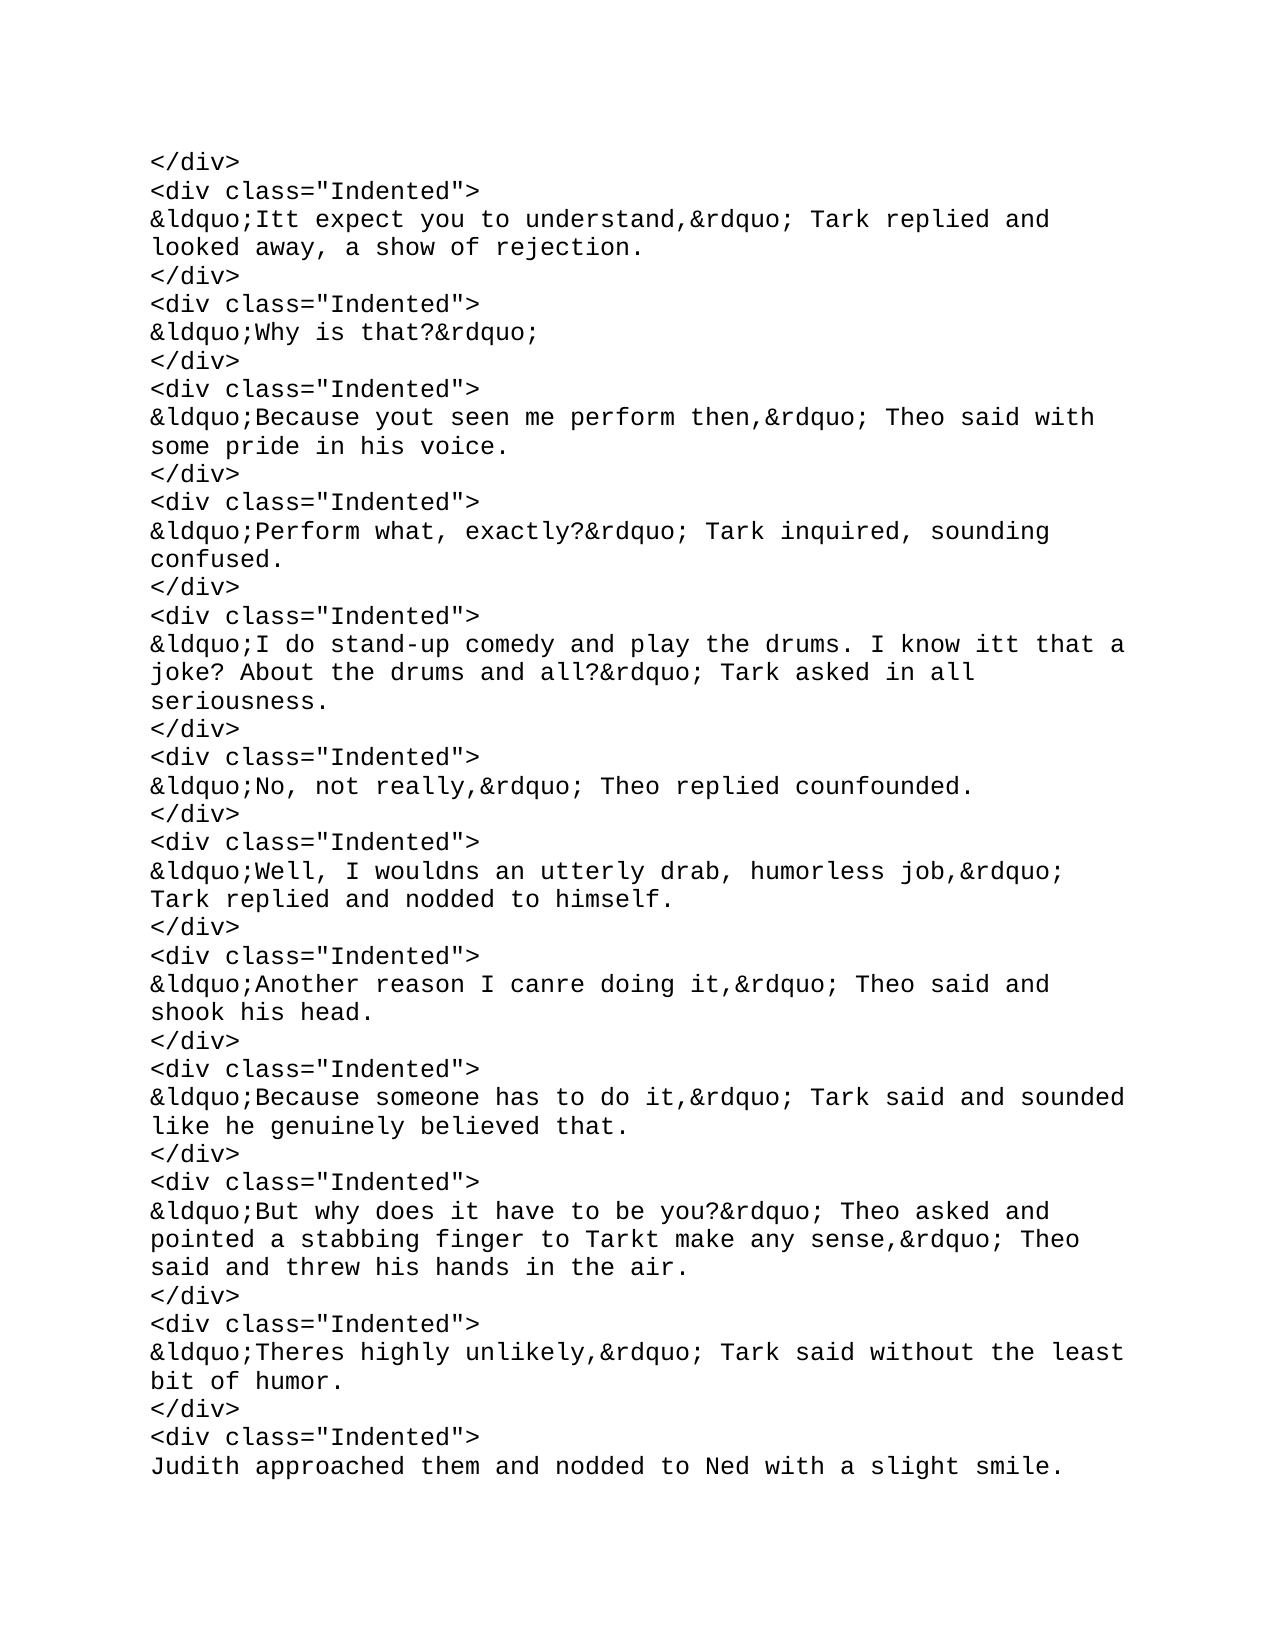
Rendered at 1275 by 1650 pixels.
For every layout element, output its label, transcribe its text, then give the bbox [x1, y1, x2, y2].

text <div class="Indented"> [150, 943, 1125, 972]
text <div class="Indented"> [150, 745, 1125, 773]
text </div> [150, 1283, 1125, 1312]
text <div class="Indented"> [150, 1425, 1125, 1453]
text </div> [150, 915, 1125, 943]
text &ldquo;I do stand-up comedy and play the drums. I know itt that a joke? About the drums and all?&rdquo; Tark asked in all seriousness. [150, 632, 1125, 717]
text <div class="Indented"> [150, 1170, 1125, 1198]
text </div> [150, 263, 1125, 292]
text &ldquo;Theres highly unlikely,&rdquo; Tark said without the least bit of humor. [150, 1340, 1125, 1397]
text </div> [150, 802, 1125, 830]
text <div class="Indented"> [150, 178, 1125, 207]
text &ldquo;Well, I wouldns an utterly drab, humorless job,&rdquo; Tark replied and nodded to himself. [150, 858, 1125, 915]
text &ldquo;Because yout seen me perform then,&rdquo; Theo said with some pride in his voice. [150, 405, 1125, 462]
text <div class="Indented"> [150, 292, 1125, 320]
text </div> [150, 348, 1125, 377]
text </div> [150, 717, 1125, 745]
text <div class="Indented"> [150, 603, 1125, 632]
text <div class="Indented"> [150, 1057, 1125, 1085]
text </div> [150, 1028, 1125, 1057]
text </div> [150, 1142, 1125, 1170]
text <div class="Indented"> [150, 377, 1125, 405]
text </div> [150, 1397, 1125, 1425]
text &ldquo;Itt expect you to understand,&rdquo; Tark replied and looked away, a show of rejection. [150, 207, 1125, 263]
text &ldquo;Because someone has to do it,&rdquo; Tark said and sounded like he genuinely believed that. [150, 1085, 1125, 1142]
text </div> [150, 150, 1125, 178]
text <div class="Indented"> [150, 490, 1125, 518]
text <div class="Indented"> [150, 1312, 1125, 1340]
text Judith approached them and nodded to Ned with a slight smile. [150, 1453, 1125, 1482]
text &ldquo;Another reason I canre doing it,&rdquo; Theo said and shook his head. [150, 972, 1125, 1028]
text &ldquo;Perform what, exactly?&rdquo; Tark inquired, sounding confused. [150, 518, 1125, 575]
text &ldquo;But why does it have to be you?&rdquo; Theo asked and pointed a stabbing finger to Tarkt make any sense,&rdquo; Theo said and threw his hands in the air. [150, 1198, 1125, 1283]
text </div> [150, 575, 1125, 603]
text &ldquo;Why is that?&rdquo; [150, 320, 1125, 348]
text &ldquo;No, not really,&rdquo; Theo replied counfounded. [150, 773, 1125, 802]
text </div> [150, 462, 1125, 490]
text <div class="Indented"> [150, 830, 1125, 858]
